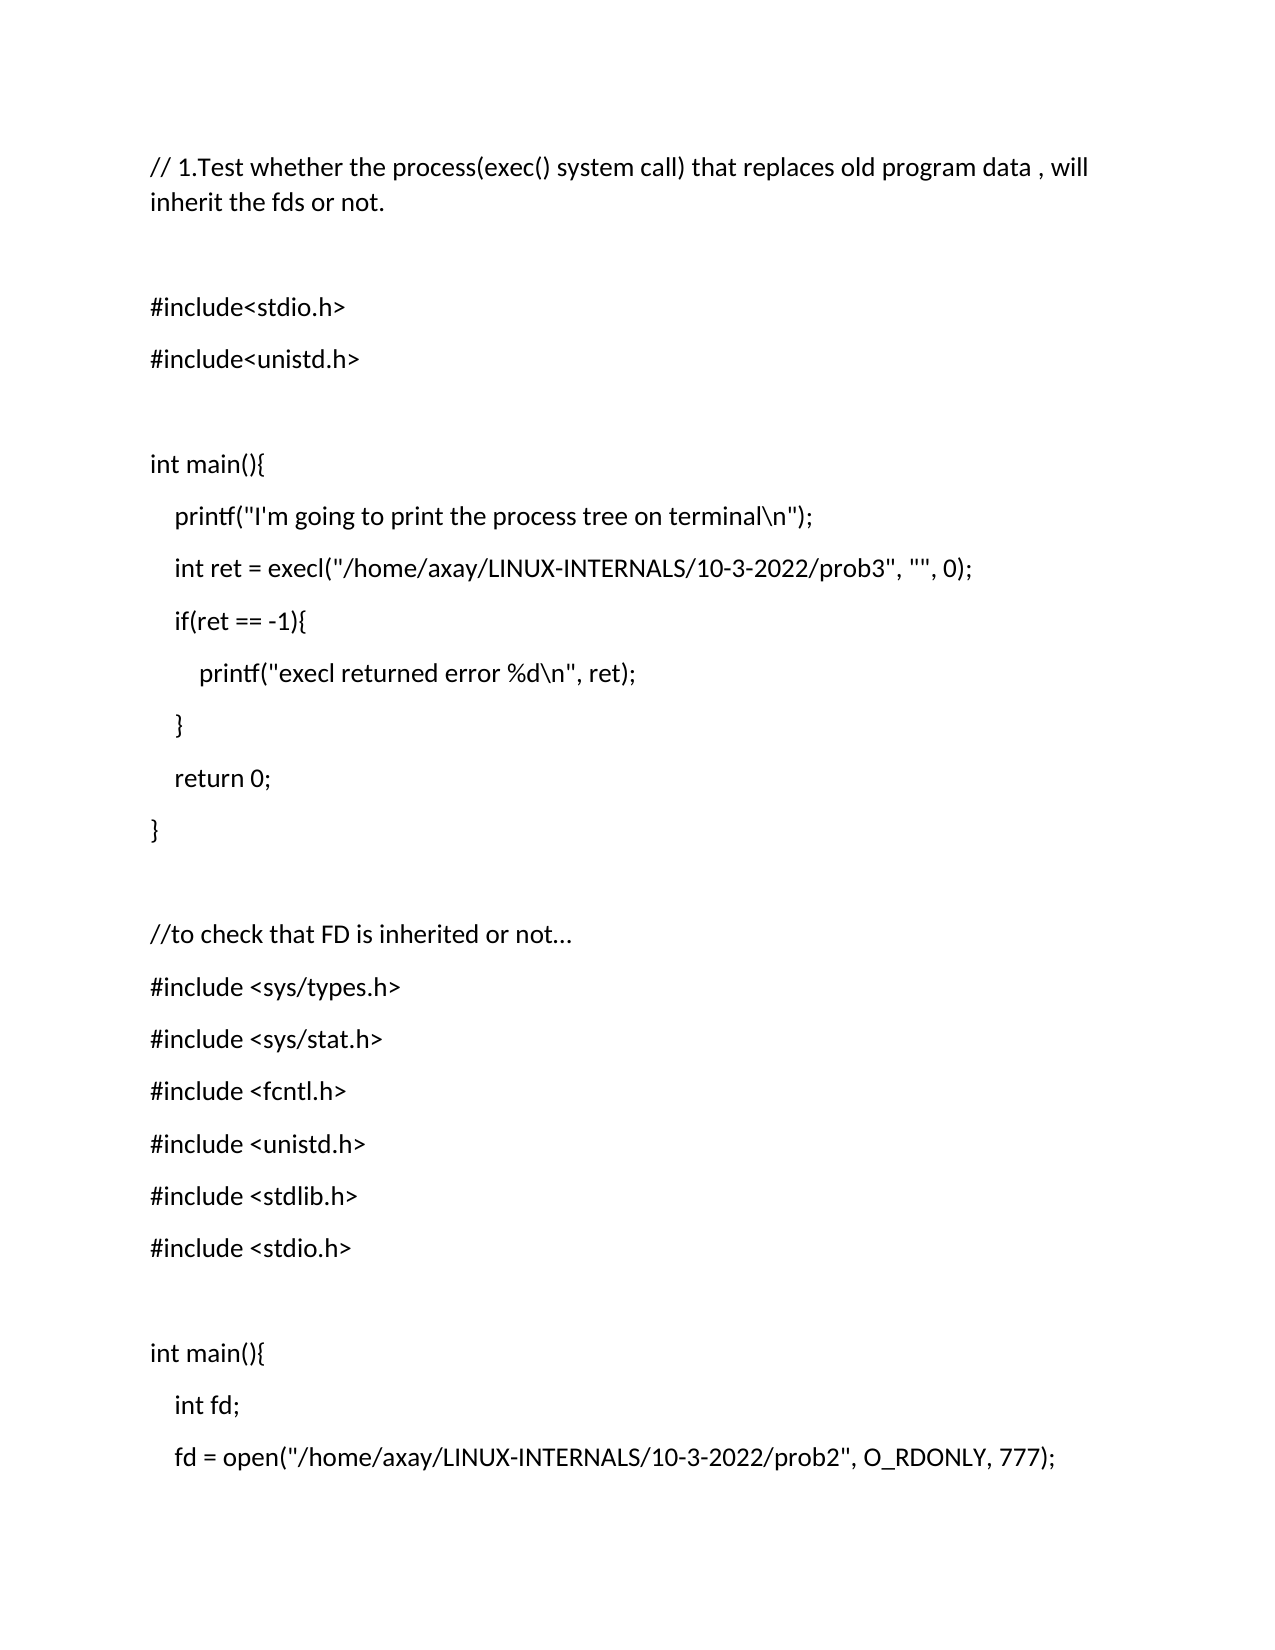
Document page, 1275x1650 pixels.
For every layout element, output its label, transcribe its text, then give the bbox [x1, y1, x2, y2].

text } [150, 813, 1125, 846]
text int main(){ [150, 447, 1125, 480]
text return 0; [150, 761, 1125, 794]
text #include <unistd.h> [150, 1127, 1125, 1160]
text int main(){ [150, 1336, 1125, 1369]
text fd = open("/home/axay/LINUX-INTERNALS/10-3-2022/prob2", O_RDONLY, 777); [150, 1441, 1125, 1474]
text } [150, 708, 1125, 742]
text printf("I'm going to print the process tree on terminal\n"); [150, 499, 1125, 532]
text #include<unistd.h> [150, 342, 1125, 376]
text printf("execl returned error %d\n", ret); [150, 656, 1125, 689]
text //to check that FD is inherited or not… [150, 918, 1125, 951]
text #include <sys/stat.h> [150, 1022, 1125, 1055]
text int fd; [150, 1388, 1125, 1421]
text int ret = execl("/home/axay/LINUX-INTERNALS/10-3-2022/prob3", "", 0); [150, 552, 1125, 585]
text #include <stdlib.h> [150, 1179, 1125, 1212]
text #include<stdio.h> [150, 290, 1125, 323]
text #include <stdio.h> [150, 1231, 1125, 1264]
text // 1.Test whether the process(exec() system call) that replaces old program data , will inherit the fds or not. [150, 150, 1125, 219]
text #include <fcntl.h> [150, 1074, 1125, 1108]
text if(ret == -1){ [150, 604, 1125, 637]
text #include <sys/types.h> [150, 970, 1125, 1003]
